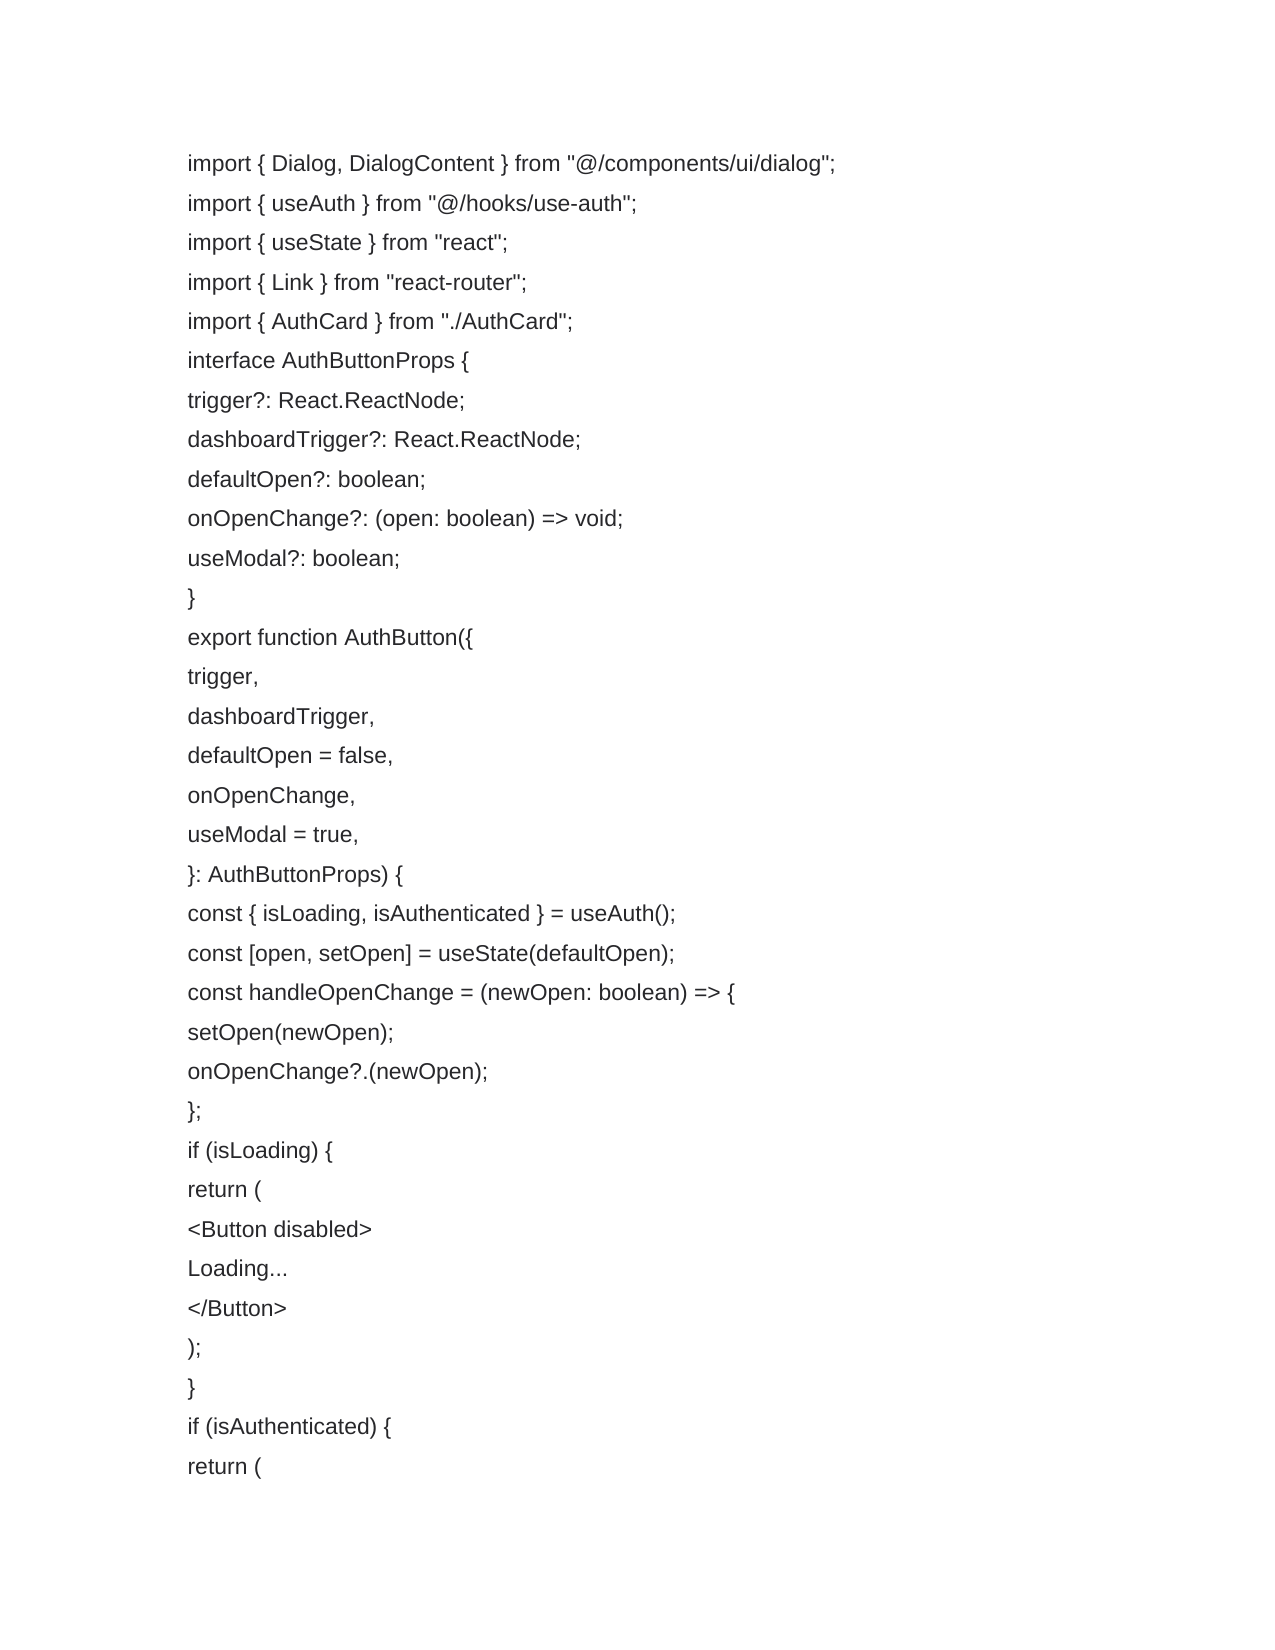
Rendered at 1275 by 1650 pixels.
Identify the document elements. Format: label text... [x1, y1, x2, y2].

list }; [187, 1097, 1125, 1124]
list setOpen(newOpen); [187, 1018, 1125, 1045]
list dashboardTrigger?: React.ReactNode; [187, 426, 1125, 453]
list onOpenChange?.(newOpen); [187, 1058, 1125, 1084]
list if (isAuthenticated) { [187, 1413, 1125, 1440]
list dashboardTrigger, [187, 703, 1125, 729]
list ); [187, 1334, 1125, 1361]
list import { Dialog, DialogContent } from "@/components/ui/dialog"; [187, 150, 1125, 176]
list if (isLoading) { [187, 1137, 1125, 1163]
list } [187, 584, 1125, 611]
list useModal?: boolean; [187, 545, 1125, 571]
list trigger, [187, 663, 1125, 689]
list import { useState } from "react"; [187, 229, 1125, 255]
list } [187, 1374, 1125, 1400]
list const [open, setOpen] = useState(defaultOpen); [187, 939, 1125, 966]
list Loading... [187, 1255, 1125, 1282]
list import { Link } from "react-router"; [187, 268, 1125, 295]
list </Button> [187, 1295, 1125, 1321]
list onOpenChange?: (open: boolean) => void; [187, 505, 1125, 532]
list return ( [187, 1453, 1125, 1479]
list <Button disabled> [187, 1216, 1125, 1242]
list onOpenChange, [187, 782, 1125, 808]
list defaultOpen?: boolean; [187, 466, 1125, 492]
list }: AuthButtonProps) { [187, 861, 1125, 887]
list import { useAuth } from "@/hooks/use-auth"; [187, 189, 1125, 216]
list useModal = true, [187, 821, 1125, 847]
list import { AuthCard } from "./AuthCard"; [187, 308, 1125, 334]
list trigger?: React.ReactNode; [187, 387, 1125, 413]
list export function AuthButton({ [187, 624, 1125, 650]
list const { isLoading, isAuthenticated } = useAuth(); [187, 900, 1125, 926]
list const handleOpenChange = (newOpen: boolean) => { [187, 979, 1125, 1005]
list defaultOpen = false, [187, 742, 1125, 768]
list interface AuthButtonProps { [187, 347, 1125, 374]
list return ( [187, 1176, 1125, 1203]
